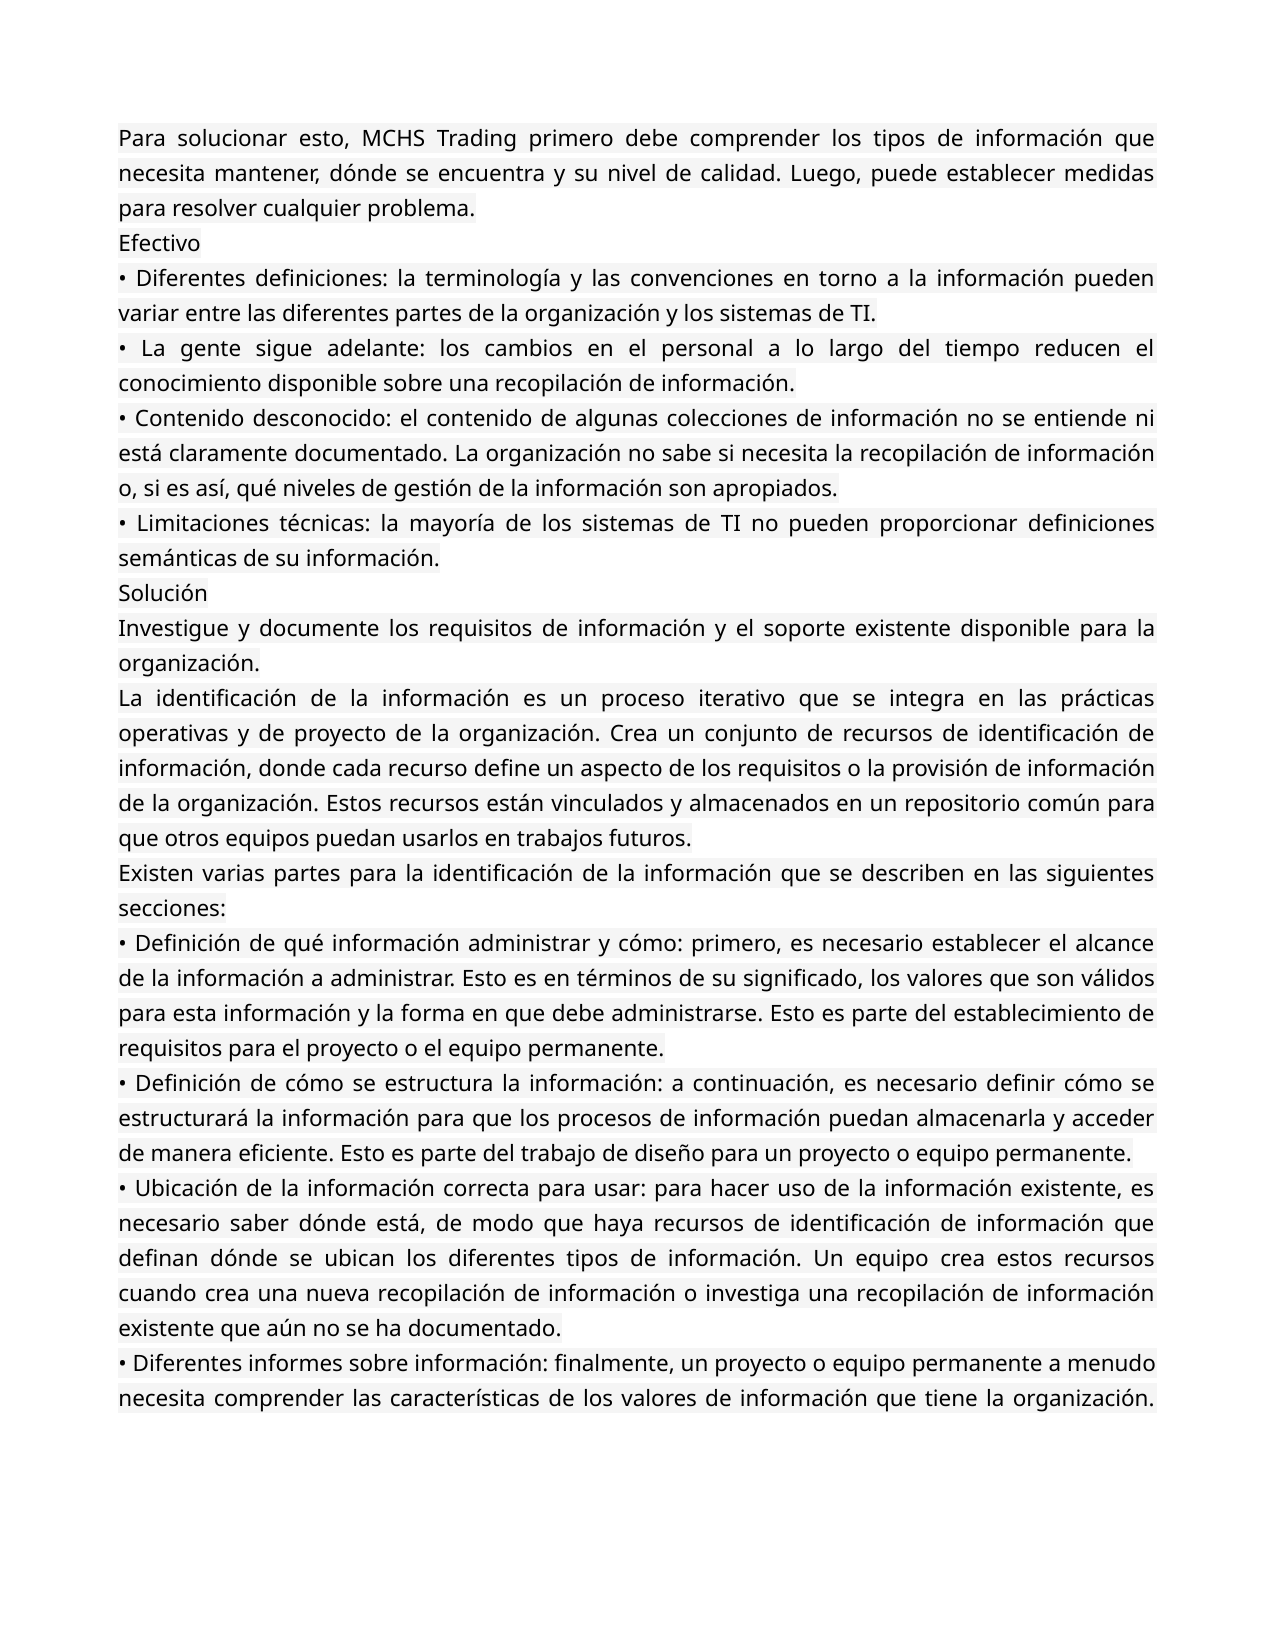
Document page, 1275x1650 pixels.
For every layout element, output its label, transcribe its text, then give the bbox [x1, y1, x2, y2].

text • Contenido desconocido: el contenido de algunas colecciones de información no se entiende ni está claramente documentado. La organización no sabe si necesita la recopilación de información o, si es así, qué niveles de gestión de la información son apropiados. [118, 398, 1157, 503]
text La identificación de la información es un proceso iterativo que se integra en las prácticas operativas y de proyecto de la organización. Crea un conjunto de recursos de identificación de información, donde cada recurso define un aspecto de los requisitos o la provisión de información de la organización. Estos recursos están vinculados y almacenados en un repositorio común para que otros equipos puedan usarlos en trabajos futuros. [118, 678, 1157, 853]
text • Definición de cómo se estructura la información: a continuación, es necesario definir cómo se estructurará la información para que los procesos de información puedan almacenarla y acceder de manera eficiente. Esto es parte del trabajo de diseño para un proyecto o equipo permanente. [118, 1063, 1157, 1168]
text • Diferentes informes sobre información: finalmente, un proyecto o equipo permanente a menudo necesita comprender las características de los valores de información que tiene la organización. [118, 1343, 1157, 1413]
text Efectivo [118, 223, 1157, 258]
text Solución [118, 573, 1157, 608]
text • Limitaciones técnicas: la mayoría de los sistemas de TI no pueden proporcionar definiciones semánticas de su información. [118, 503, 1157, 573]
text • Diferentes definiciones: la terminología y las convenciones en torno a la información pueden variar entre las diferentes partes de la organización y los sistemas de TI. [118, 258, 1157, 328]
text • Ubicación de la información correcta para usar: para hacer uso de la información existente, es necesario saber dónde está, de modo que haya recursos de identificación de información que definan dónde se ubican los diferentes tipos de información. Un equipo crea estos recursos cuando crea una nueva recopilación de información o investiga una recopilación de información existente que aún no se ha documentado. [118, 1168, 1157, 1343]
text Existen varias partes para la identificación de la información que se describen en las siguientes secciones: [118, 853, 1157, 923]
text Investigue y documente los requisitos de información y el soporte existente disponible para la organización. [118, 608, 1157, 678]
text Para solucionar esto, MCHS Trading primero debe comprender los tipos de información que necesita mantener, dónde se encuentra y su nivel de calidad. Luego, puede establecer medidas para resolver cualquier problema. [118, 118, 1157, 223]
text • La gente sigue adelante: los cambios en el personal a lo largo del tiempo reducen el conocimiento disponible sobre una recopilación de información. [118, 328, 1157, 398]
text • Definición de qué información administrar y cómo: primero, es necesario establecer el alcance de la información a administrar. Esto es en términos de su significado, los valores que son válidos para esta información y la forma en que debe administrarse. Esto es parte del establecimiento de requisitos para el proyecto o el equipo permanente. [118, 923, 1157, 1063]
